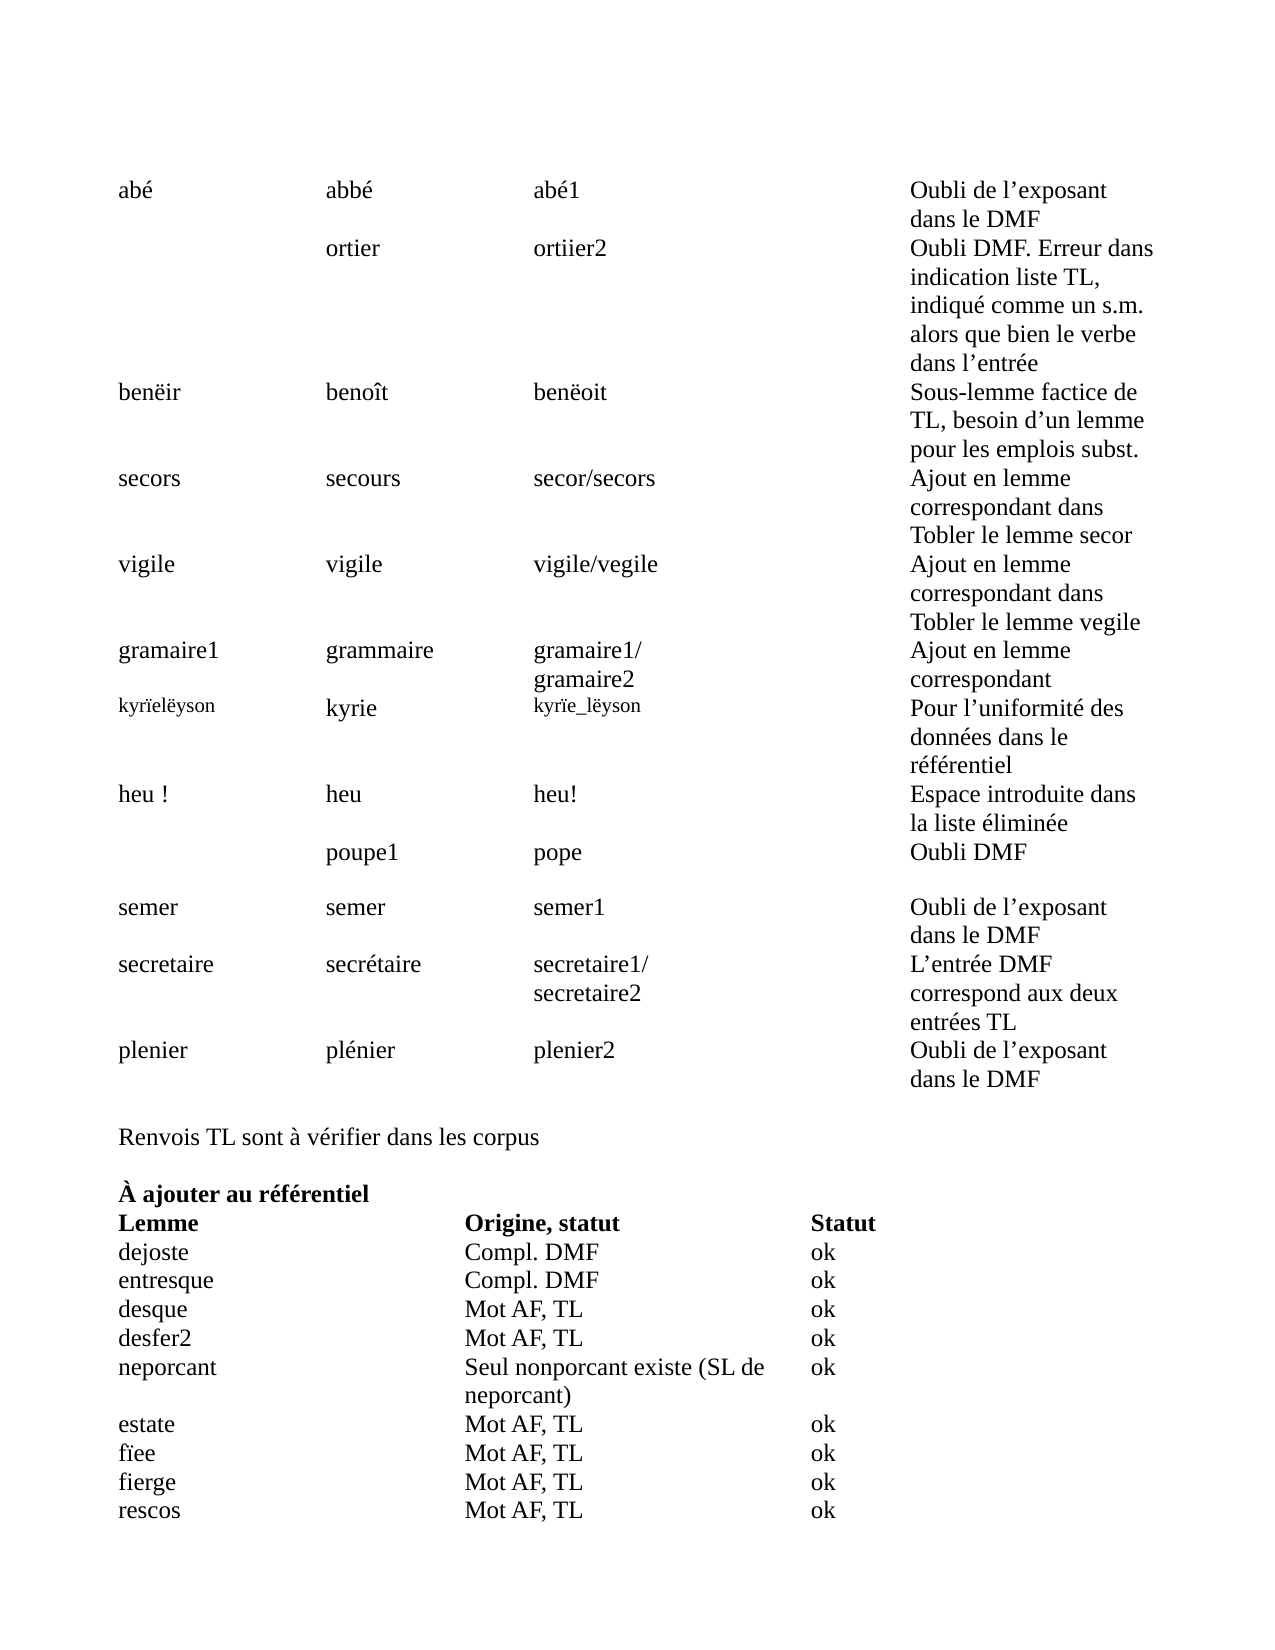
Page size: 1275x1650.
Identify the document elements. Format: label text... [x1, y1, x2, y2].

table_cell [741, 636, 910, 693]
table_cell heu ! [118, 779, 326, 837]
table_cell poupe1 [326, 837, 533, 892]
table_cell ok [811, 1438, 1157, 1467]
table_cell desque [118, 1294, 464, 1323]
table_cell fïee [118, 1438, 464, 1467]
table_cell Oubli de l’exposant dans le DMF [910, 176, 1157, 233]
table_cell Oubli DMF. Erreur dans indication liste TL, indiqué comme un s.m. alors que bien le verbe dans l’entrée [910, 233, 1157, 377]
table_cell [118, 837, 326, 892]
table_cell abé [118, 176, 326, 233]
table_cell secor/secors [533, 463, 741, 549]
table_cell vigile [118, 549, 326, 636]
table_cell ortier [326, 233, 533, 377]
table_cell ok [811, 1294, 1157, 1323]
table_cell ok [811, 1495, 1157, 1524]
table_cell Compl. DMF [464, 1237, 811, 1265]
table_cell Mot AF, TL [464, 1495, 811, 1524]
table_cell [741, 463, 910, 549]
table_cell Compl. DMF [464, 1265, 811, 1294]
table_cell ok [811, 1265, 1157, 1294]
table_cell Mot AF, TL [464, 1323, 811, 1352]
table_header Origine, statut [464, 1208, 811, 1237]
text Renvois TL sont à vérifier dans les corpus [118, 1122, 1157, 1150]
table_cell ok [811, 1467, 1157, 1495]
table_cell [118, 118, 326, 176]
table_cell benëir [118, 377, 326, 463]
table_cell heu [326, 779, 533, 837]
table_cell [910, 118, 1157, 176]
table_cell Espace introduite dans la liste éliminée [910, 779, 1157, 837]
table_cell [533, 118, 741, 176]
table_cell Oubli de l’exposant dans le DMF [910, 892, 1157, 949]
table_cell semer1 [533, 892, 741, 949]
table_cell abé1 [533, 176, 741, 233]
table_cell Mot AF, TL [464, 1467, 811, 1495]
table_cell benoît [326, 377, 533, 463]
table_cell kyrïe_lëyson [533, 693, 741, 779]
table_cell [741, 1035, 910, 1093]
table_cell entresque [118, 1265, 464, 1294]
table_cell [741, 118, 910, 176]
table_cell gramaire1/gramaire2 [533, 636, 741, 693]
table_cell grammaire [326, 636, 533, 693]
table_cell Sous-lemme factice de TL, besoin d’un lemme pour les emplois subst. [910, 377, 1157, 463]
table_cell semer [326, 892, 533, 949]
table_cell vigile/vegile [533, 549, 741, 636]
table_cell [741, 549, 910, 636]
table_cell Mot AF, TL [464, 1409, 811, 1438]
table_cell abbé [326, 176, 533, 233]
table_cell fierge [118, 1467, 464, 1495]
table_cell Mot AF, TL [464, 1438, 811, 1467]
table_cell heu! [533, 779, 741, 837]
table_cell [741, 949, 910, 1035]
table_cell Oubli de l’exposant dans le DMF [910, 1035, 1157, 1093]
table_cell secretaire1/secretaire2 [533, 949, 741, 1035]
table_header Statut [811, 1208, 1157, 1237]
table_cell secretaire [118, 949, 326, 1035]
table_cell estate [118, 1409, 464, 1438]
table_cell pope [533, 837, 741, 892]
table_cell [741, 779, 910, 837]
table_cell ortiier2 [533, 233, 741, 377]
table_cell dejoste [118, 1237, 464, 1265]
table_cell [741, 892, 910, 949]
table_cell [741, 377, 910, 463]
table_cell gramaire1 [118, 636, 326, 693]
table_cell Seul nonporcant existe (SL de neporcant) [464, 1352, 811, 1409]
table_cell desfer2 [118, 1323, 464, 1352]
table_cell Ajout en lemme correspondant dans Tobler le lemme vegile [910, 549, 1157, 636]
table_cell plenier2 [533, 1035, 741, 1093]
table_cell rescos [118, 1495, 464, 1524]
table_cell kyrïelëyson [118, 693, 326, 779]
table_cell semer [118, 892, 326, 949]
table_cell [741, 693, 910, 779]
table_cell plenier [118, 1035, 326, 1093]
table_cell L’entrée DMF correspond aux deux entrées TL [910, 949, 1157, 1035]
table_cell Ajout en lemme correspondant dans Tobler le lemme secor [910, 463, 1157, 549]
table_header Lemme [118, 1208, 464, 1237]
table_cell Pour l’uniformité des données dans le référentiel [910, 693, 1157, 779]
table_cell Ajout en lemme correspondant [910, 636, 1157, 693]
table_cell ok [811, 1323, 1157, 1352]
table_cell [326, 118, 533, 176]
table_cell Mot AF, TL [464, 1294, 811, 1323]
table_cell secors [118, 463, 326, 549]
table_cell ok [811, 1237, 1157, 1265]
table_cell neporcant [118, 1352, 464, 1409]
table_cell ok [811, 1409, 1157, 1438]
table_cell secrétaire [326, 949, 533, 1035]
table_cell [741, 233, 910, 377]
table_cell benëoit [533, 377, 741, 463]
table_cell secours [326, 463, 533, 549]
table_cell [741, 837, 910, 892]
table_cell kyrie [326, 693, 533, 779]
table_cell [118, 233, 326, 377]
table_cell [741, 176, 910, 233]
text À ajouter au référentiel [118, 1179, 1157, 1208]
table_cell Oubli DMF [910, 837, 1157, 892]
table_cell vigile [326, 549, 533, 636]
table_cell ok [811, 1352, 1157, 1409]
table_cell plénier [326, 1035, 533, 1093]
